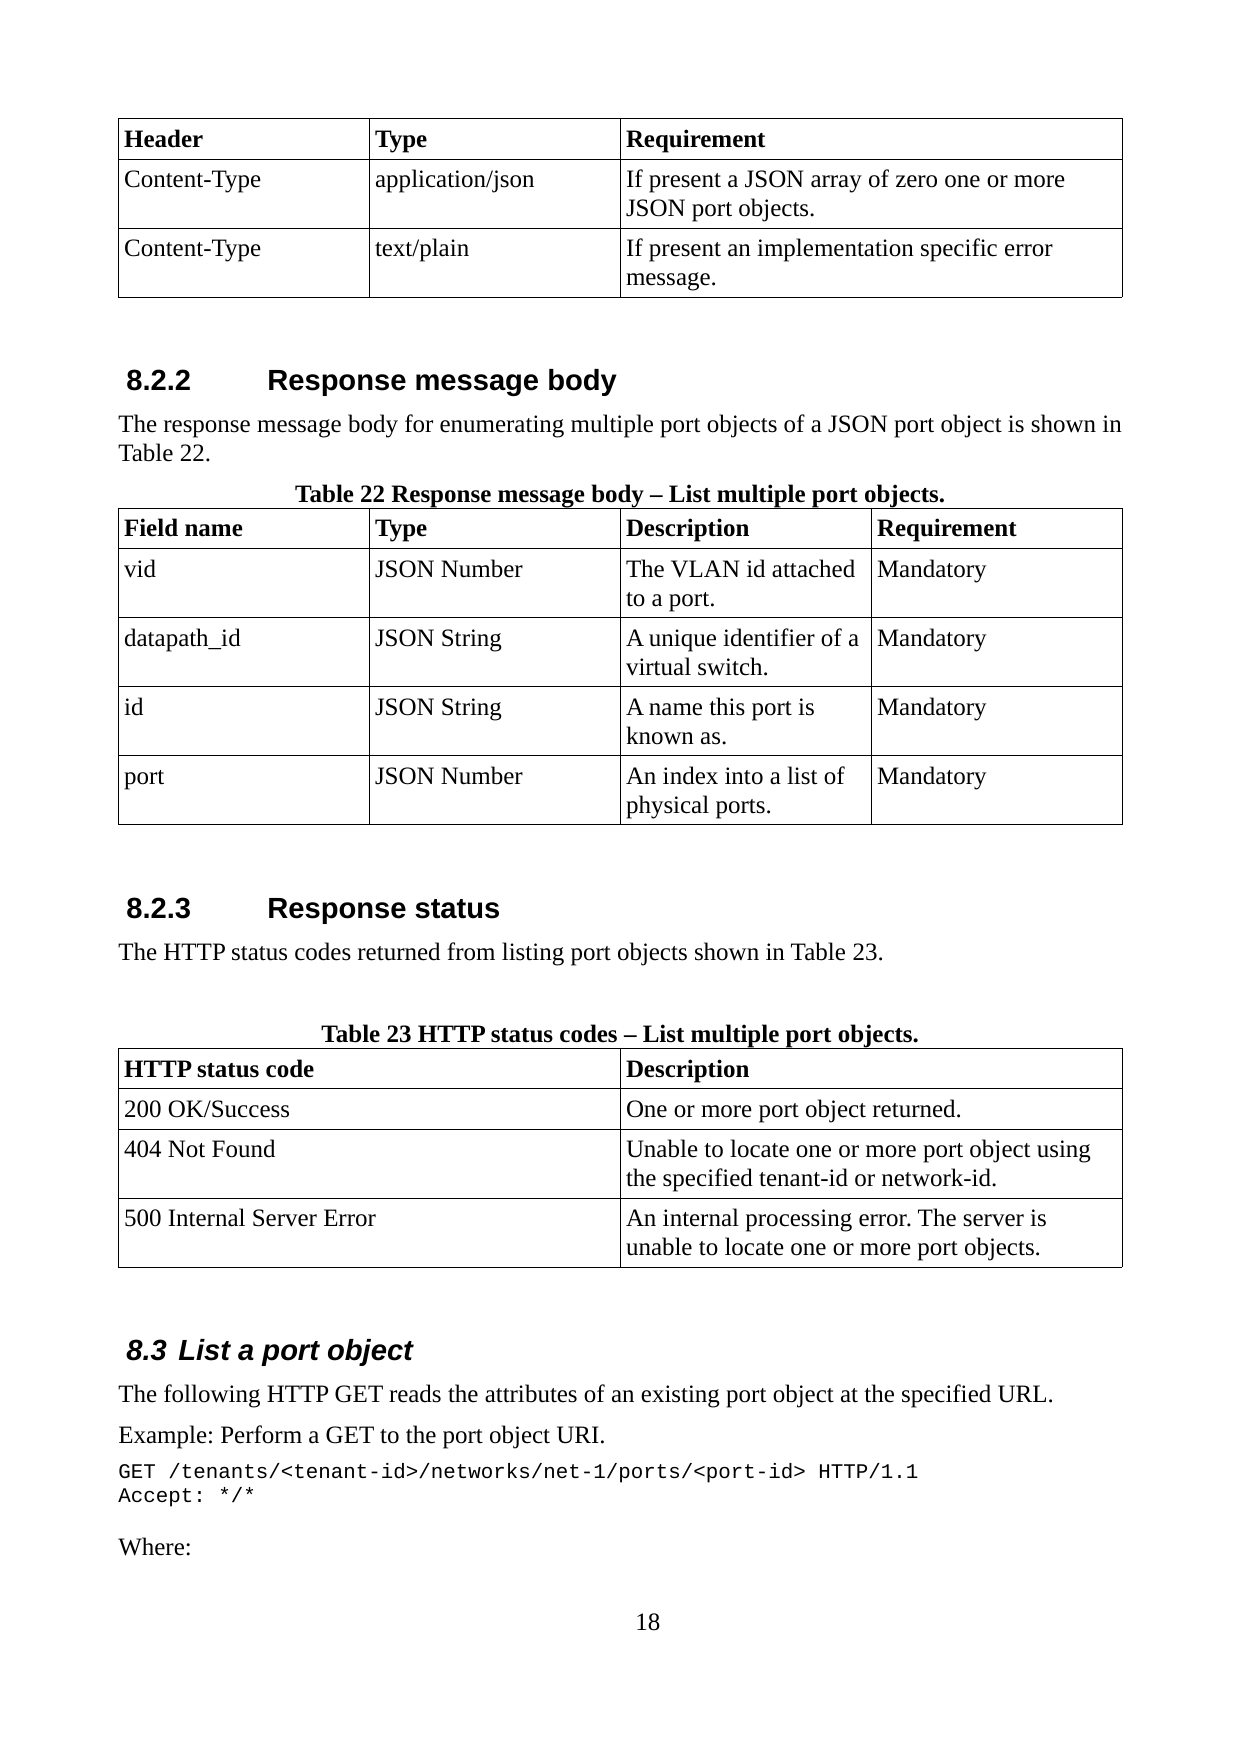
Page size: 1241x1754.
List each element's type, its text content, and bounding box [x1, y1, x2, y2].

subtitle Response message body [118, 363, 1122, 396]
text The following HTTP GET reads the attributes of an existing port object at the specified URL. [118, 1379, 1122, 1408]
table_cell If present a JSON array of zero one or more JSON port objects. [621, 160, 1122, 227]
subtitle List a port object [118, 1333, 1122, 1367]
table_cell text/plain [370, 229, 620, 297]
table_header Description [621, 509, 871, 548]
table_cell vid [119, 549, 369, 617]
table_cell Mandatory [872, 549, 1122, 617]
table_cell A name this port is known as. [621, 687, 871, 755]
table_header Field name [119, 509, 369, 548]
text Accept: */* [118, 1485, 1122, 1509]
table_cell 200 OK/Success [119, 1089, 620, 1128]
table_cell Mandatory [872, 687, 1122, 755]
text GET /tenants/<tenant-id>/networks/net-1/ports/<port-id> HTTP/1.1 [118, 1462, 1122, 1485]
table_header HTTP status code [119, 1049, 620, 1088]
table_cell JSON String [370, 687, 620, 755]
table_cell JSON Number [370, 756, 620, 824]
subtitle Table 22 Response message body – List multiple port objects. [118, 479, 1122, 508]
text Example: Perform a GET to the port object URI. [118, 1420, 1122, 1449]
table_cell Mandatory [872, 756, 1122, 824]
table_cell Mandatory [872, 618, 1122, 686]
subtitle Table 23 HTTP status codes – List multiple port objects. [118, 1019, 1122, 1048]
text Where: [118, 1532, 1122, 1561]
table_cell Unable to locate one or more port object using the specified tenant-id or network-id. [621, 1130, 1122, 1198]
table_header Requirement [621, 119, 1122, 158]
table_cell A unique identifier of a virtual switch. [621, 618, 871, 686]
table_header Requirement [872, 509, 1122, 548]
table_cell datapath_id [119, 618, 369, 686]
table_cell One or more port object returned. [621, 1089, 1122, 1128]
table_cell The VLAN id attached to a port. [621, 549, 871, 617]
table_cell Content-Type [119, 160, 369, 227]
table_cell JSON Number [370, 549, 620, 617]
table_cell id [119, 687, 369, 755]
table_cell JSON String [370, 618, 620, 686]
table_cell application/json [370, 160, 620, 227]
text The HTTP status codes returned from listing port objects shown in Table 23. [118, 937, 1122, 965]
table_cell An internal processing error. The server is unable to locate one or more port objects. [621, 1199, 1122, 1267]
table_cell port [119, 756, 369, 824]
table_cell 404 Not Found [119, 1130, 620, 1198]
table_header Header [119, 119, 369, 158]
text The response message body for enumerating multiple port objects of a JSON port object is shown in Table 22. [118, 409, 1122, 466]
table_cell An index into a list of physical ports. [621, 756, 871, 824]
table_header Type [370, 119, 620, 158]
subtitle Response status [118, 891, 1122, 924]
table_header Type [370, 509, 620, 548]
table_header Description [621, 1049, 1122, 1088]
table_cell 500 Internal Server Error [119, 1199, 620, 1267]
table_cell If present an implementation specific error message. [621, 229, 1122, 297]
table_cell Content-Type [119, 229, 369, 297]
